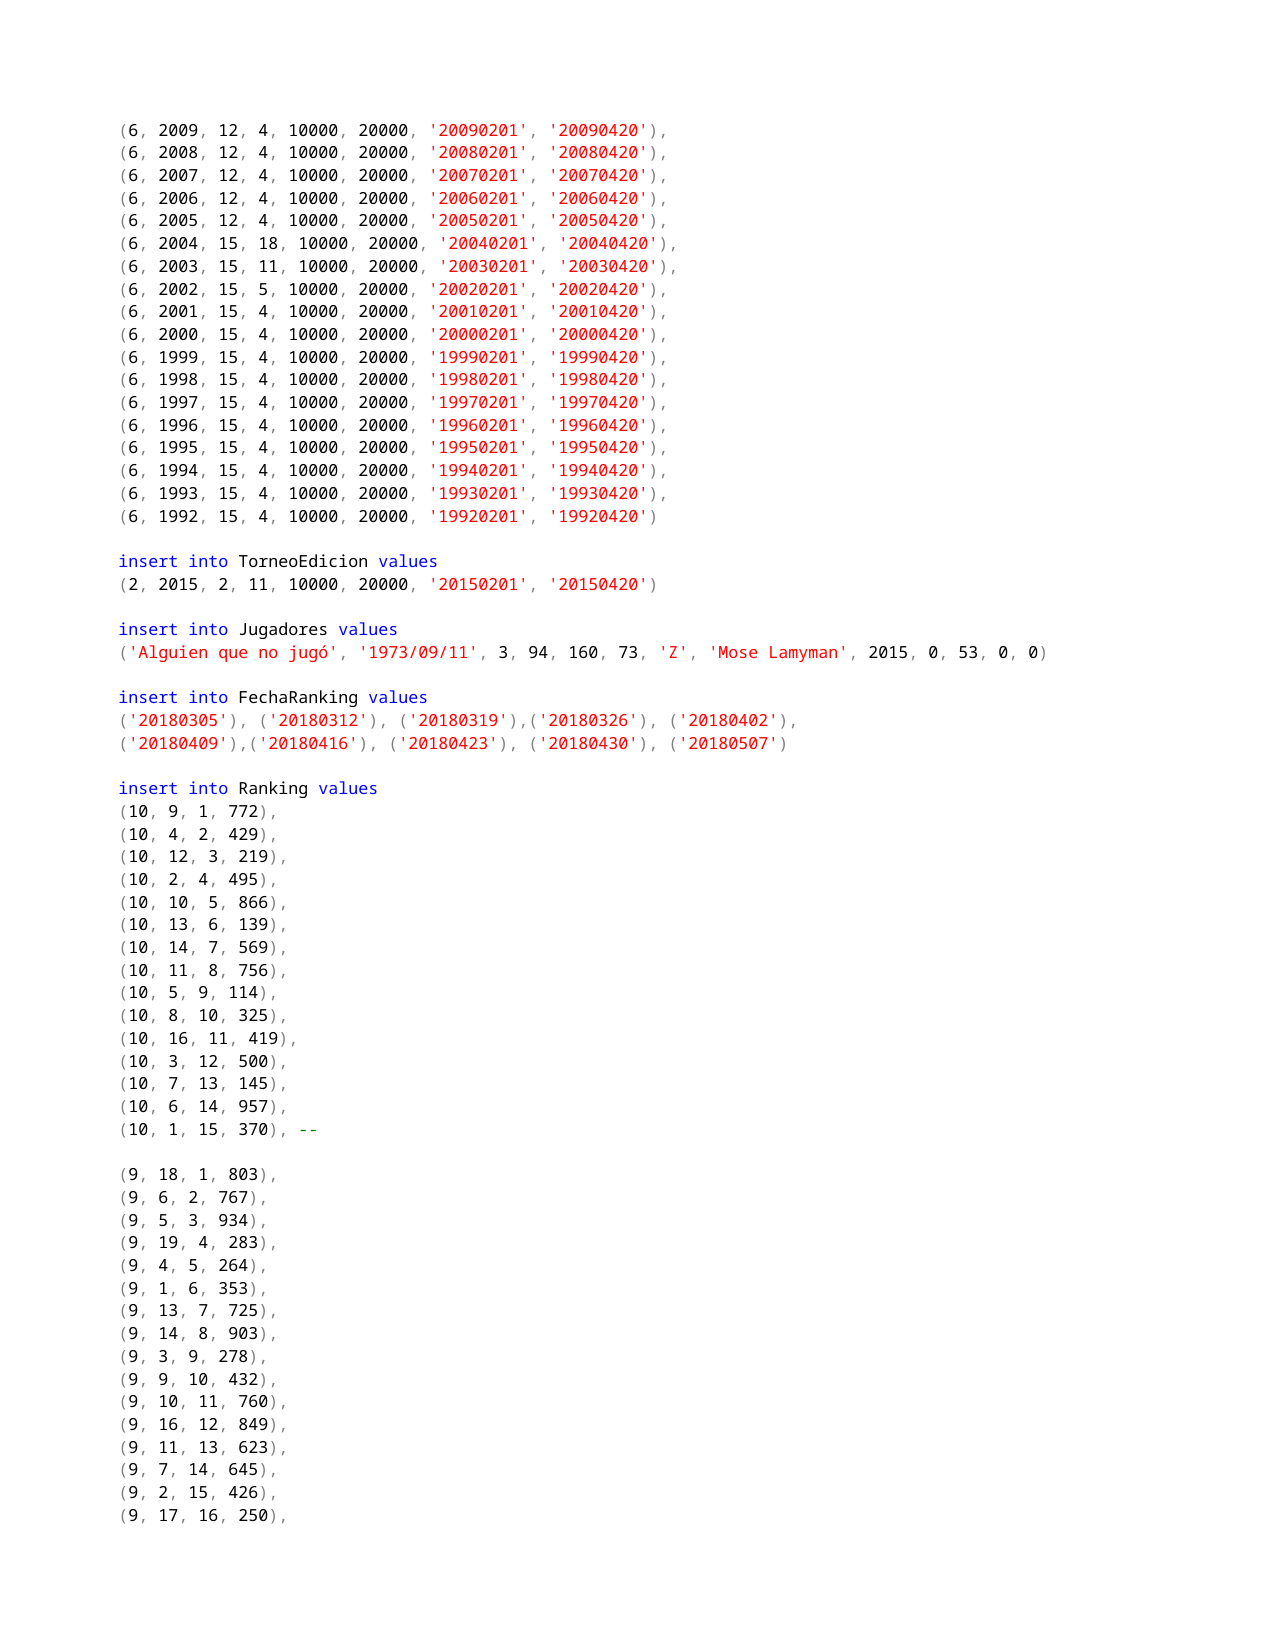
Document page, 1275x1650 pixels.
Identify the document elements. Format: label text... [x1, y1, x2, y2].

text (9, 1, 6, 353), [118, 1276, 1157, 1299]
text (6, 1994, 15, 4, 10000, 20000, '19940201', '19940420'), [118, 459, 1157, 481]
text (6, 2006, 12, 4, 10000, 20000, '20060201', '20060420'), [118, 186, 1157, 209]
text (10, 6, 14, 957), [118, 1094, 1157, 1117]
text (6, 2009, 12, 4, 10000, 20000, '20090201', '20090420'), [118, 118, 1157, 141]
text (10, 8, 10, 325), [118, 1004, 1157, 1026]
text ('20180409'),('20180416'), ('20180423'), ('20180430'), ('20180507') [118, 731, 1157, 754]
text (6, 1995, 15, 4, 10000, 20000, '19950201', '19950420'), [118, 436, 1157, 459]
text (9, 14, 8, 903), [118, 1322, 1157, 1344]
text (10, 2, 4, 495), [118, 867, 1157, 890]
text (6, 2002, 15, 5, 10000, 20000, '20020201', '20020420'), [118, 277, 1157, 300]
text (10, 10, 5, 866), [118, 890, 1157, 913]
text (10, 7, 13, 145), [118, 1072, 1157, 1094]
text insert into Jugadores values [118, 618, 1157, 640]
text (6, 2000, 15, 4, 10000, 20000, '20000201', '20000420'), [118, 322, 1157, 345]
text (6, 2004, 15, 18, 10000, 20000, '20040201', '20040420'), [118, 232, 1157, 254]
text insert into Ranking values [118, 777, 1157, 799]
text (9, 4, 5, 264), [118, 1253, 1157, 1276]
text (9, 19, 4, 283), [118, 1231, 1157, 1253]
text (9, 7, 14, 645), [118, 1458, 1157, 1481]
text (10, 16, 11, 419), [118, 1026, 1157, 1049]
text (6, 2008, 12, 4, 10000, 20000, '20080201', '20080420'), [118, 141, 1157, 163]
text (6, 1999, 15, 4, 10000, 20000, '19990201', '19990420'), [118, 345, 1157, 368]
text (9, 2, 15, 426), [118, 1481, 1157, 1503]
text (10, 3, 12, 500), [118, 1049, 1157, 1072]
text (6, 1992, 15, 4, 10000, 20000, '19920201', '19920420') [118, 504, 1157, 527]
text (9, 13, 7, 725), [118, 1299, 1157, 1322]
text (9, 17, 16, 250), [118, 1503, 1157, 1526]
text (10, 4, 2, 429), [118, 822, 1157, 845]
text (10, 1, 15, 370), -- [118, 1117, 1157, 1140]
text (9, 11, 13, 623), [118, 1435, 1157, 1458]
text (6, 2007, 12, 4, 10000, 20000, '20070201', '20070420'), [118, 163, 1157, 186]
text (10, 14, 7, 569), [118, 936, 1157, 958]
text (2, 2015, 2, 11, 10000, 20000, '20150201', '20150420') [118, 572, 1157, 595]
text (9, 16, 12, 849), [118, 1412, 1157, 1435]
text (10, 11, 8, 756), [118, 958, 1157, 981]
text (10, 13, 6, 139), [118, 913, 1157, 936]
text (9, 3, 9, 278), [118, 1344, 1157, 1367]
text (9, 6, 2, 767), [118, 1185, 1157, 1208]
text (6, 1993, 15, 4, 10000, 20000, '19930201', '19930420'), [118, 481, 1157, 504]
text (9, 9, 10, 432), [118, 1367, 1157, 1390]
text (6, 1997, 15, 4, 10000, 20000, '19970201', '19970420'), [118, 391, 1157, 413]
text (10, 5, 9, 114), [118, 981, 1157, 1004]
text insert into FechaRanking values [118, 686, 1157, 708]
text (6, 2001, 15, 4, 10000, 20000, '20010201', '20010420'), [118, 300, 1157, 322]
text (9, 5, 3, 934), [118, 1208, 1157, 1231]
text (9, 10, 11, 760), [118, 1390, 1157, 1412]
text (10, 12, 3, 219), [118, 845, 1157, 867]
text (6, 1996, 15, 4, 10000, 20000, '19960201', '19960420'), [118, 413, 1157, 436]
text (10, 9, 1, 772), [118, 799, 1157, 822]
text (6, 2003, 15, 11, 10000, 20000, '20030201', '20030420'), [118, 254, 1157, 277]
text ('Alguien que no jugó', '1973/09/11', 3, 94, 160, 73, 'Z', 'Mose Lamyman', 2015, 0, 53, 0, 0) [118, 640, 1157, 663]
text (6, 2005, 12, 4, 10000, 20000, '20050201', '20050420'), [118, 209, 1157, 232]
text ('20180305'), ('20180312'), ('20180319'),('20180326'), ('20180402'), [118, 708, 1157, 731]
text (9, 18, 1, 803), [118, 1163, 1157, 1185]
text insert into TorneoEdicion values [118, 549, 1157, 572]
text (6, 1998, 15, 4, 10000, 20000, '19980201', '19980420'), [118, 368, 1157, 391]
